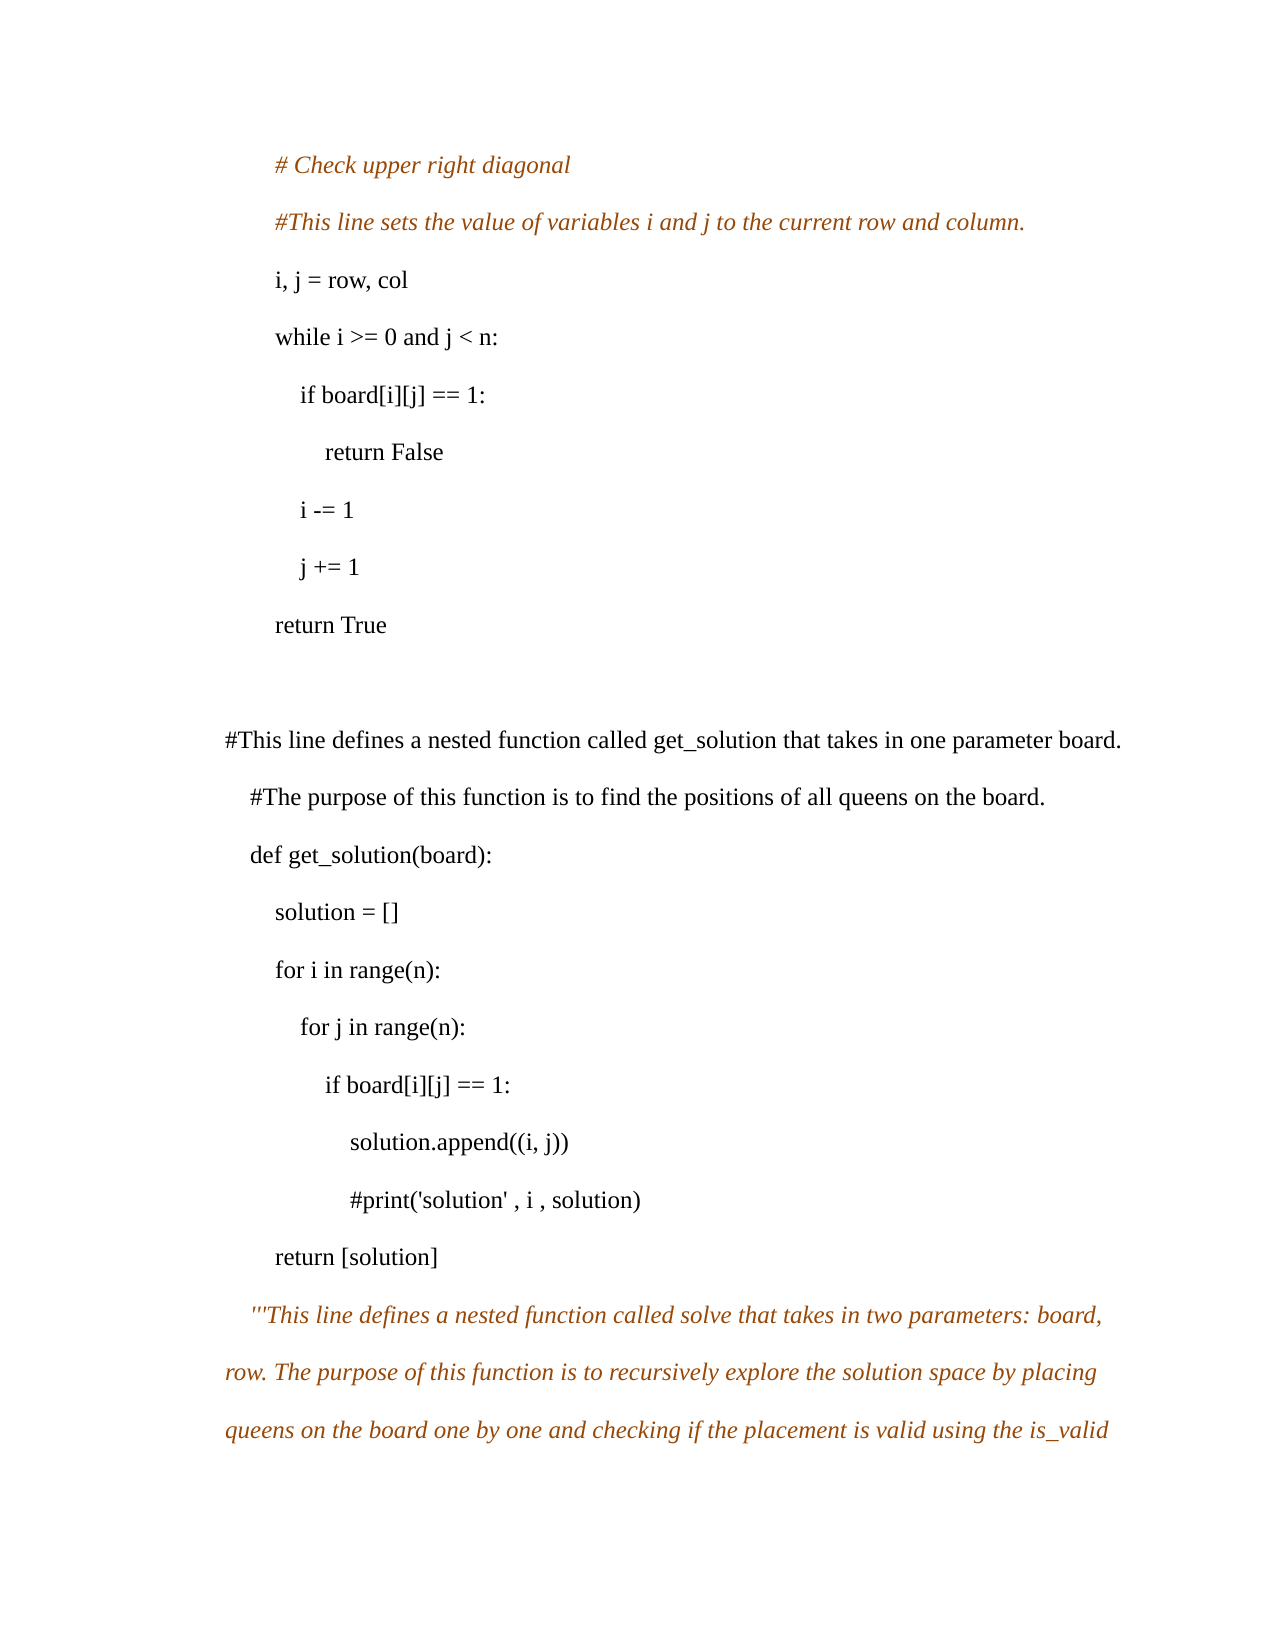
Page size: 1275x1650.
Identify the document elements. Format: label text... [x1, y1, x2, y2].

text if board[i][j] == 1: [225, 380, 1125, 409]
text return [solution] [225, 1242, 1125, 1271]
text '''This line defines a nested function called solve that takes in two parameters: board, row. The purpose of this function is to recursively explore the solution space by placing queens on the board one by one and checking if the placement is valid using the is_valid [225, 1300, 1125, 1444]
text # Check upper right diagonal [225, 150, 1125, 179]
text for j in range(n): [225, 1012, 1125, 1041]
text solution = [] [225, 897, 1125, 926]
text i -= 1 [225, 495, 1125, 524]
text if board[i][j] == 1: [225, 1070, 1125, 1099]
text for i in range(n): [225, 955, 1125, 984]
text #print('solution' , i , solution) [225, 1185, 1125, 1214]
text def get_solution(board): [225, 840, 1125, 869]
text solution.append((i, j)) [225, 1127, 1125, 1156]
text return False [225, 437, 1125, 466]
text j += 1 [225, 552, 1125, 581]
text return True [225, 610, 1125, 639]
text i, j = row, col [225, 265, 1125, 294]
text #The purpose of this function is to find the positions of all queens on the board. [225, 782, 1125, 811]
text #This line defines a nested function called get_solution that takes in one parameter board. [225, 725, 1125, 754]
text #This line sets the value of variables i and j to the current row and column. [225, 207, 1125, 236]
text while i >= 0 and j < n: [225, 322, 1125, 351]
